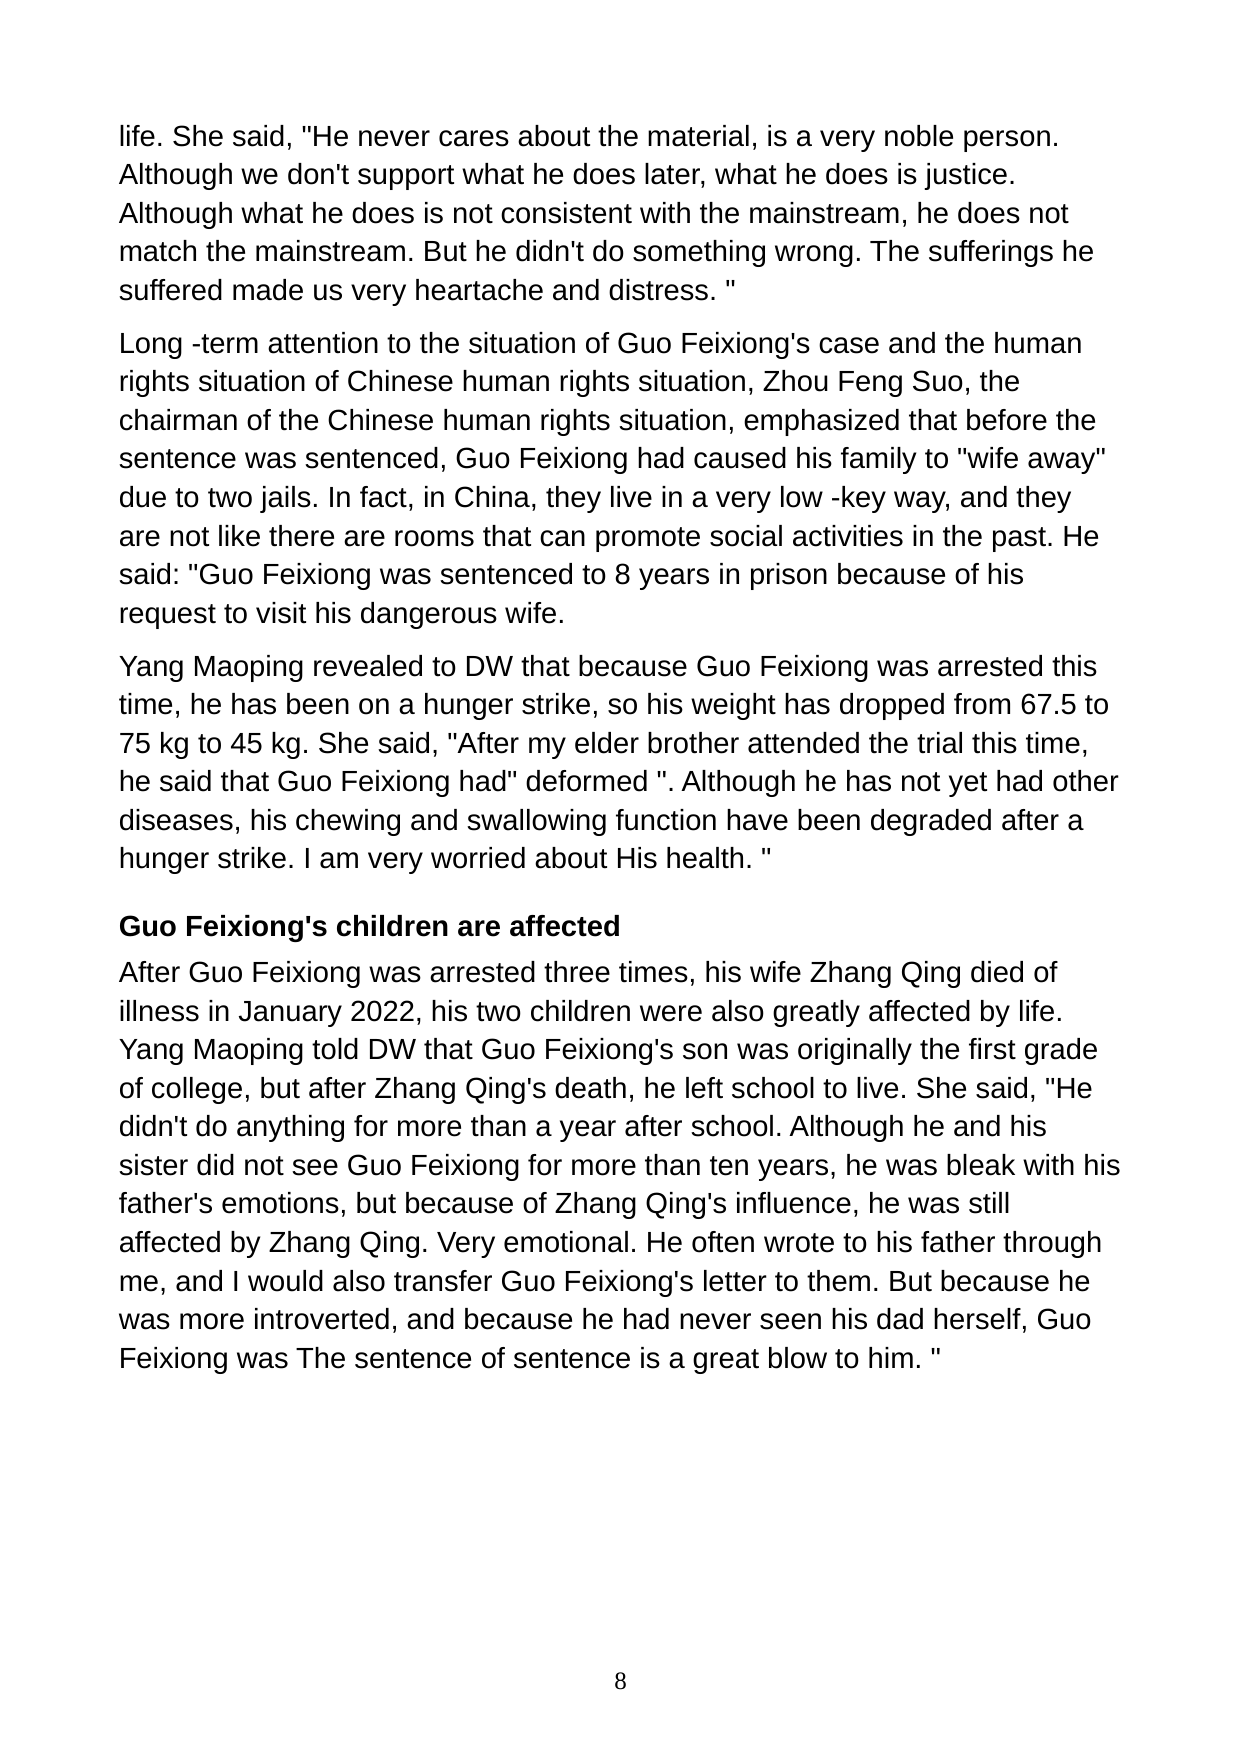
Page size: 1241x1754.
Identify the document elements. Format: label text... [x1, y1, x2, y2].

text After Guo Feixiong was arrested three times, his wife Zhang Qing died of illness in January 2022, his two children were also greatly affected by life. Yang Maoping told DW that Guo Feixiong's son was originally the first grade of college, but after Zhang Qing's death, he left school to live. She said, "He didn't do anything for more than a year after school. Although he and his sister did not see Guo Feixiong for more than ten years, he was bleak with his father's emotions, but because of Zhang Qing's influence, he was still affected by Zhang Qing. Very emotional. He often wrote to his father through me, and I would also transfer Guo Feixiong's letter to them. But because he was more introverted, and because he had never seen his dad herself, Guo Feixiong was The sentence of sentence is a great blow to him. " [118, 955, 1122, 1374]
text Yang Maoping revealed to DW that because Guo Feixiong was arrested this time, he has been on a hunger strike, so his weight has dropped from 67.5 to 75 kg to 45 kg. She said, "After my elder brother attended the trial this time, he said that Guo Feixiong had" deformed ". Although he has not yet had other diseases, his chewing and swallowing function have been degraded after a hunger strike. I am very worried about His health. " [118, 649, 1122, 875]
text life. She said, "He never cares about the material, is a very noble person. Although we don't support what he does later, what he does is justice. Although what he does is not consistent with the mainstream, he does not match the mainstream. But he didn't do something wrong. The sufferings he suffered made us very heartache and distress. " [118, 118, 1122, 306]
text Long -term attention to the situation of Guo Feixiong's case and the human rights situation of Chinese human rights situation, Zhou Feng Suo, the chairman of the Chinese human rights situation, emphasized that before the sentence was sentenced, Guo Feixiong had caused his family to "wife away" due to two jails. In fact, in China, they live in a very low -key way, and they are not like there are rooms that can promote social activities in the past. He said: "Guo Feixiong was sentenced to 8 years in prison because of his request to visit his dangerous wife. [118, 326, 1122, 629]
subtitle Guo Feixiong's children are affected [118, 909, 1122, 943]
